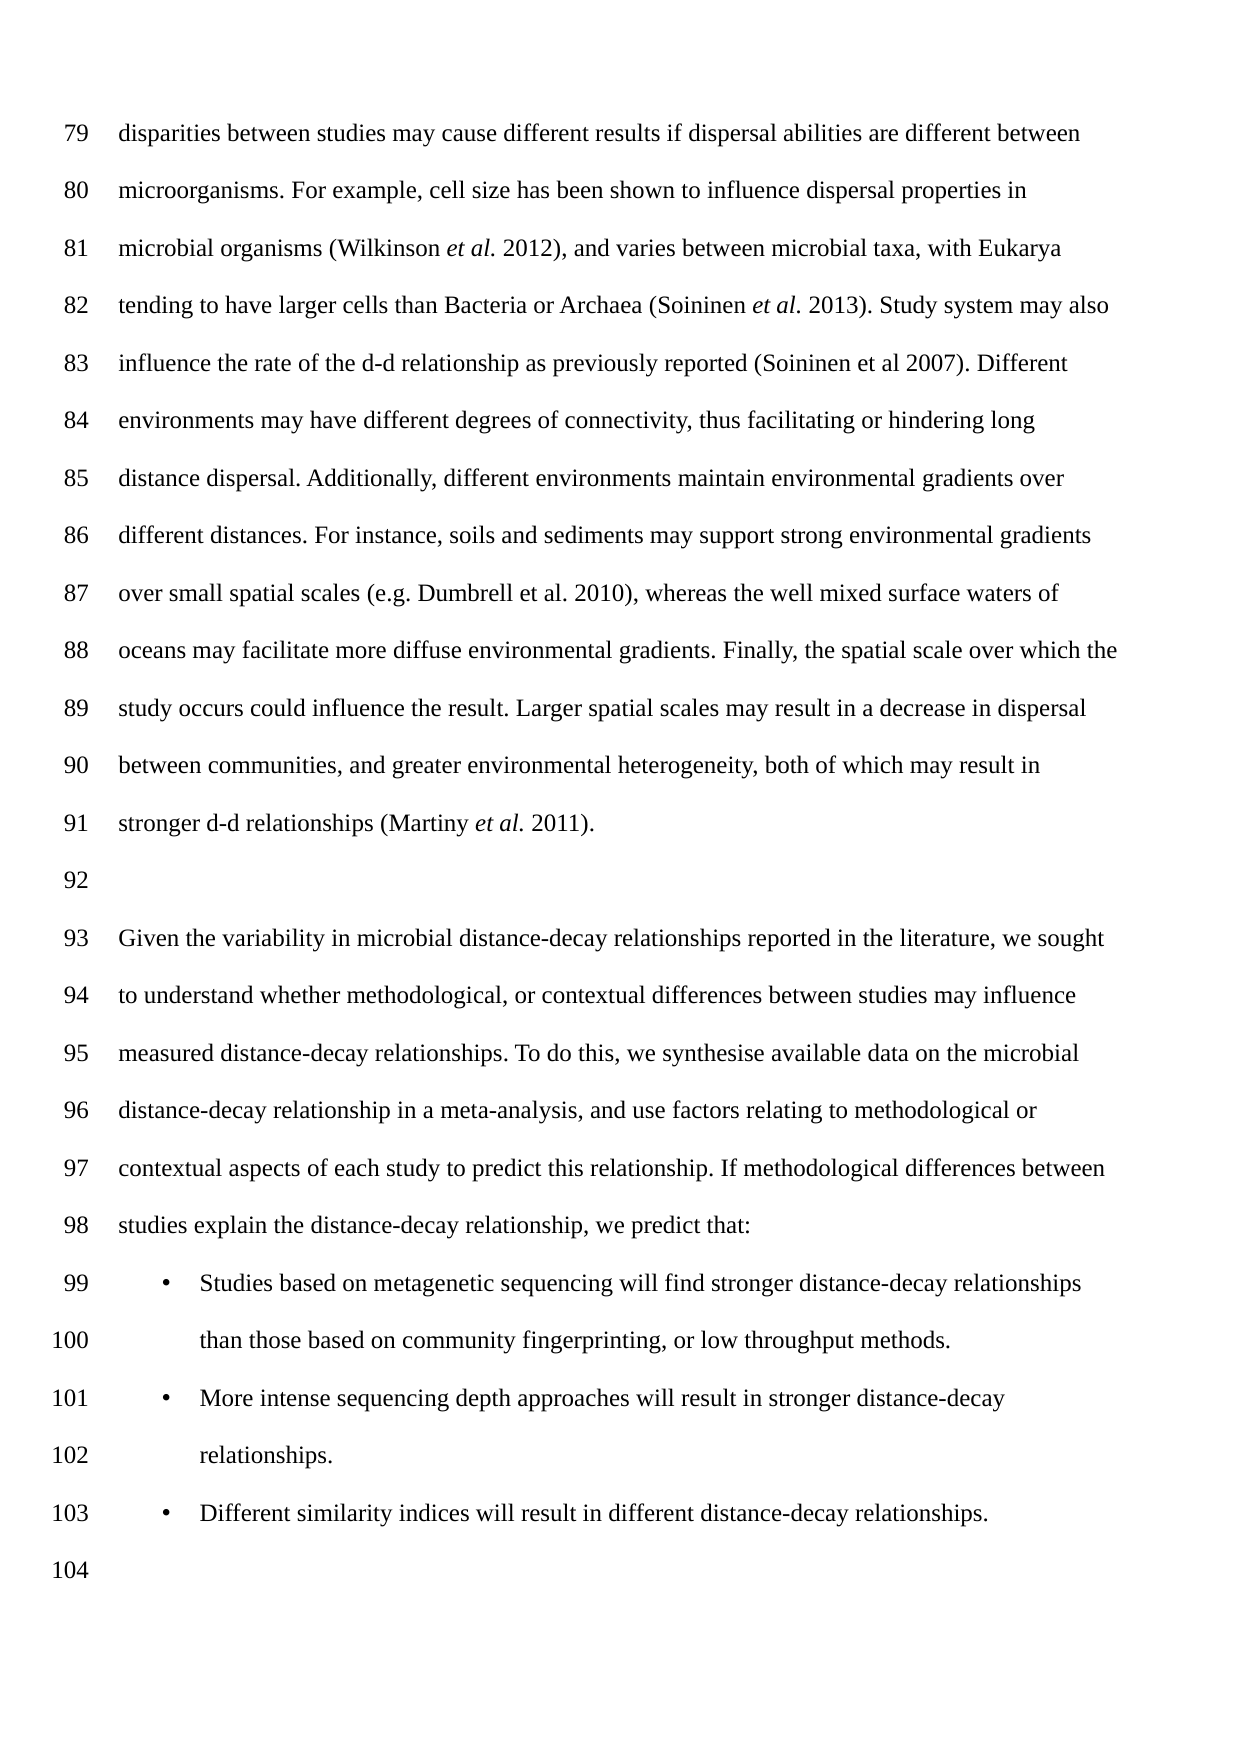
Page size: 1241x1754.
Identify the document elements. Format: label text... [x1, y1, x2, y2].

text Given the variability in microbial distance-decay relationships reported in the literature, we sought to understand whether methodological, or contextual differences between studies may influence measured distance-decay relationships. To do this, we synthesise available data on the microbial distance-decay relationship in a meta-analysis, and use factors relating to methodological or contextual aspects of each study to predict this relationship. If methodological differences between studies explain the distance-decay relationship, we predict that: [118, 923, 1122, 1239]
list Different similarity indices will result in different distance-decay relationships. [162, 1498, 1122, 1527]
list More intense sequencing depth approaches will result in stronger distance-decay relationships. [162, 1383, 1122, 1469]
text disparities between studies may cause different results if dispersal abilities are different between microorganisms. For example, cell size has been shown to influence dispersal properties in microbial organisms (Wilkinson et al. 2012), and varies between microbial taxa, with Eukarya tending to have larger cells than Bacteria or Archaea (Soininen et al. 2013). Study system may also influence the rate of the d-d relationship as previously reported (Soininen et al 2007). Different environments may have different degrees of connectivity, thus facilitating or hindering long distance dispersal. Additionally, different environments maintain environmental gradients over different distances. For instance, soils and sediments may support strong environmental gradients over small spatial scales (e.g. Dumbrell et al. 2010), whereas the well mixed surface waters of oceans may facilitate more diffuse environmental gradients. Finally, the spatial scale over which the study occurs could influence the result. Larger spatial scales may result in a decrease in dispersal between communities, and greater environmental heterogeneity, both of which may result in stronger d-d relationships (Martiny et al. 2011). [118, 118, 1122, 837]
list Studies based on metagenetic sequencing will find stronger distance-decay relationships than those based on community fingerprinting, or low throughput methods. [162, 1268, 1122, 1354]
